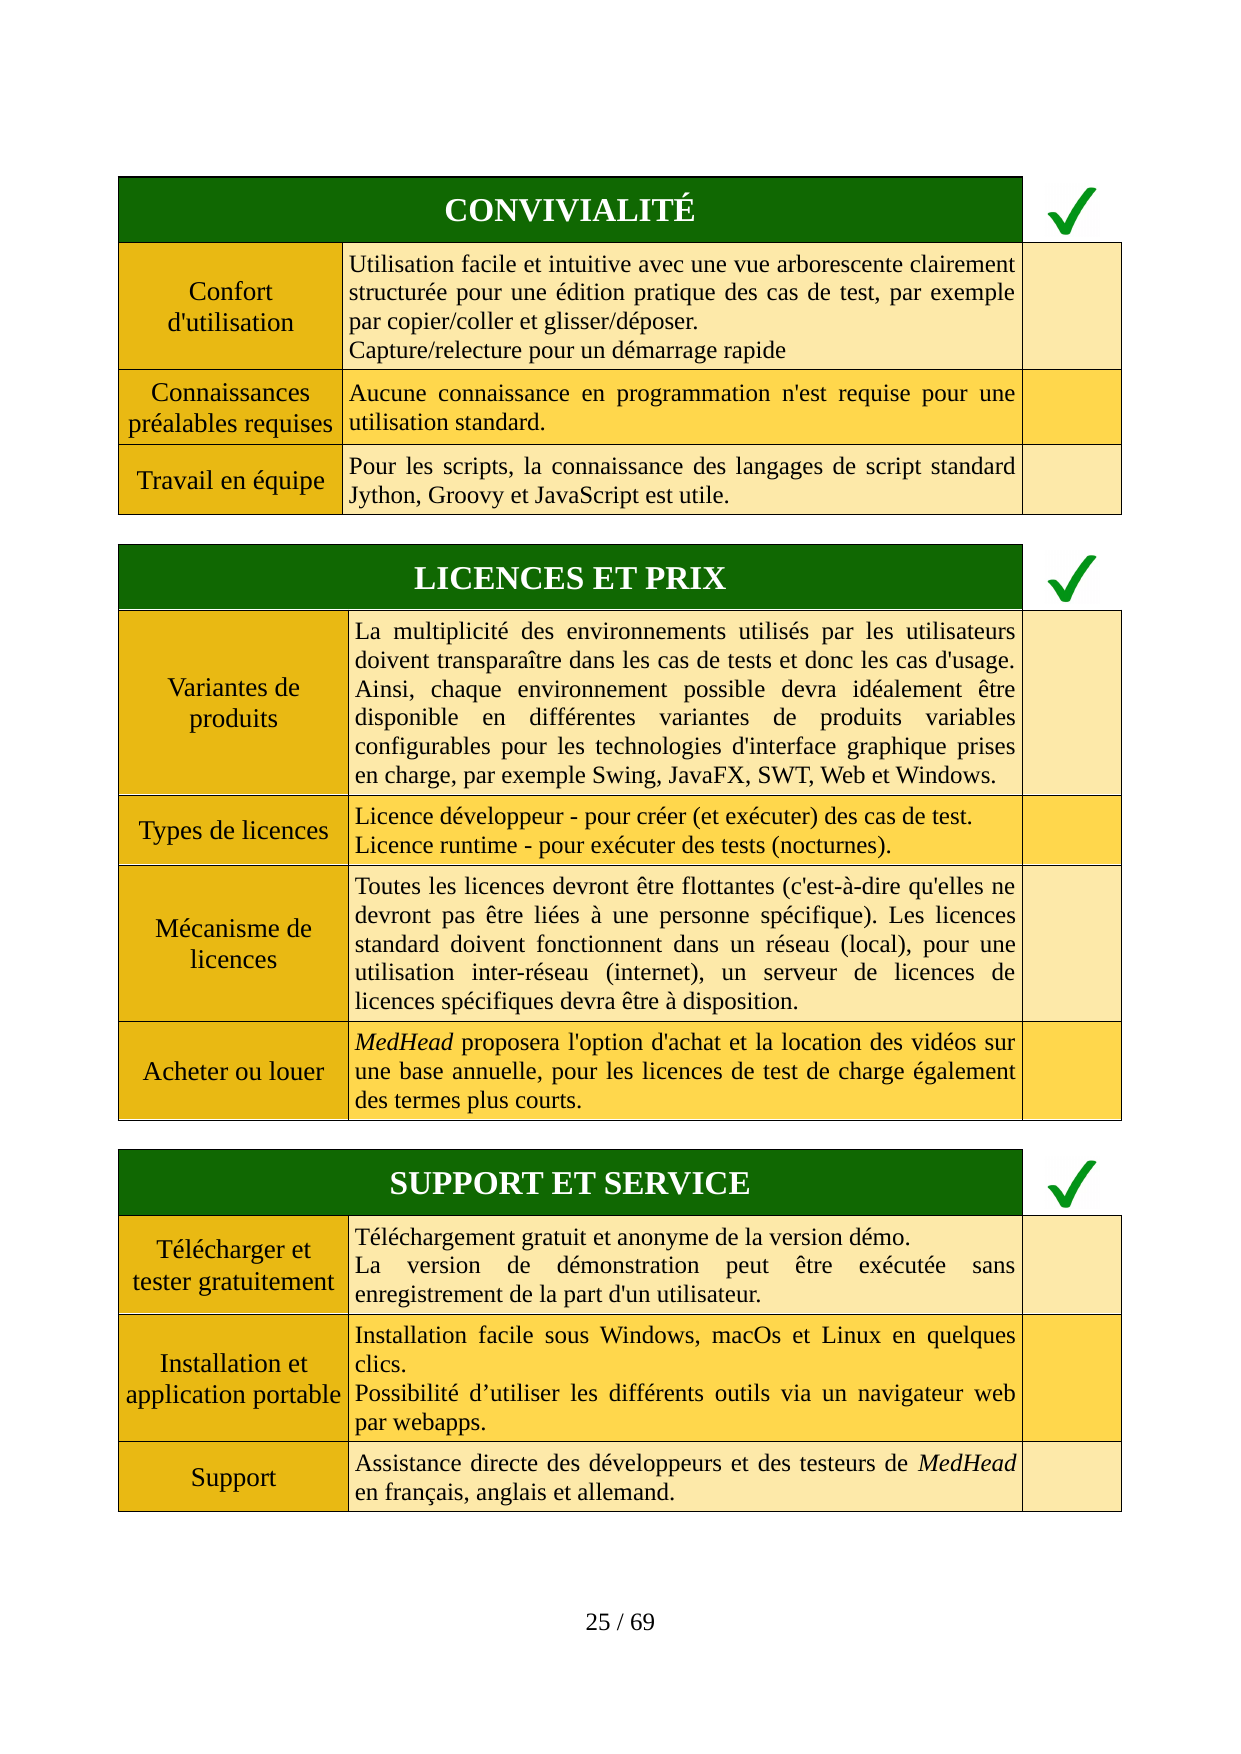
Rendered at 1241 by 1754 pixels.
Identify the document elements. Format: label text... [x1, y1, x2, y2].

table_cell Aucune connaissance en programmation n'est requise pour une utilisation standard. [343, 370, 1022, 444]
table_cell [1023, 1216, 1121, 1313]
table_cell Acheter ou louer [119, 1022, 348, 1119]
table_header CONVIVIALITÉ [119, 178, 1022, 242]
picture [1043, 1156, 1101, 1209]
table_cell La multiplicité des environnements utilisés par les utilisateurs doivent transparaître dans les cas de tests et donc les cas d'usage. Ainsi, chaque environnement possible devra idéalement être disponible en différentes variantes de produits variables configurables pour les technologies d'interface graphique prises en charge, par exemple Swing, JavaFX, SWT, Web et Windows. [349, 611, 1022, 794]
table_cell Toutes les licences devront être flottantes (c'est-à-dire qu'elles ne devront pas être liées à une personne spécifique). Les licences standard doivent fonctionnent dans un réseau (local), pour une utilisation inter-réseau (internet), un serveur de licences de licences spécifiques devra être à disposition. [349, 866, 1022, 1021]
table_cell [1023, 445, 1121, 514]
table_cell Confort d'utilisation [119, 243, 342, 369]
table_cell Travail en équipe [119, 445, 342, 514]
table_header [1023, 176, 1122, 242]
table_cell Mécanisme de licences [119, 866, 348, 1021]
table_cell [1023, 243, 1121, 369]
table_cell MedHead proposera l'option d'achat et la location des vidéos sur une base annuelle, pour les licences de test de charge également des termes plus courts. [349, 1022, 1022, 1119]
picture [1043, 183, 1101, 237]
table_cell Licence développeur - pour créer (et exécuter) des cas de test. Licence runtime - pour exécuter des tests (nocturnes). [349, 796, 1022, 864]
table_header [1023, 544, 1122, 609]
table_cell Installation et application portable [119, 1315, 348, 1441]
table_cell [1023, 1315, 1121, 1441]
table_cell Variantes de produits [119, 611, 348, 794]
table_cell Utilisation facile et intuitive avec une vue arborescente clairement structurée pour une édition pratique des cas de test, par exemple par copier/coller et glisser/déposer. Capture/relecture pour un démarrage rapide [343, 243, 1022, 369]
table_cell [1023, 796, 1121, 864]
table_cell Types de licences [119, 796, 348, 864]
table_cell Installation facile sous Windows, macOs et Linux en quelques clics. Possibilité d’utiliser les différents outils via un navigateur web par webapps. [349, 1315, 1022, 1441]
table_header LICENCES ET PRIX [119, 545, 1022, 609]
table_cell Connaissances préalables requises [119, 370, 342, 444]
table_header [1023, 1149, 1122, 1215]
table_cell Télécharger et tester gratuitement [119, 1216, 348, 1313]
table_cell [1023, 370, 1121, 444]
table_cell [1023, 1442, 1121, 1511]
table_cell Assistance directe des développeurs et des testeurs de MedHead en français, anglais et allemand. [349, 1442, 1022, 1511]
table_cell Support [119, 1442, 348, 1511]
table_cell [1023, 611, 1121, 794]
picture [1043, 550, 1101, 604]
table_cell [1023, 1022, 1121, 1119]
table_cell Pour les scripts, la connaissance des langages de script standard Jython, Groovy et JavaScript est utile. [343, 445, 1022, 514]
table_header SUPPORT ET SERVICE [119, 1150, 1022, 1215]
table_cell [1023, 866, 1121, 1021]
table_cell Téléchargement gratuit et anonyme de la version démo. La version de démonstration peut être exécutée sans enregistrement de la part d'un utilisateur. [349, 1216, 1022, 1313]
